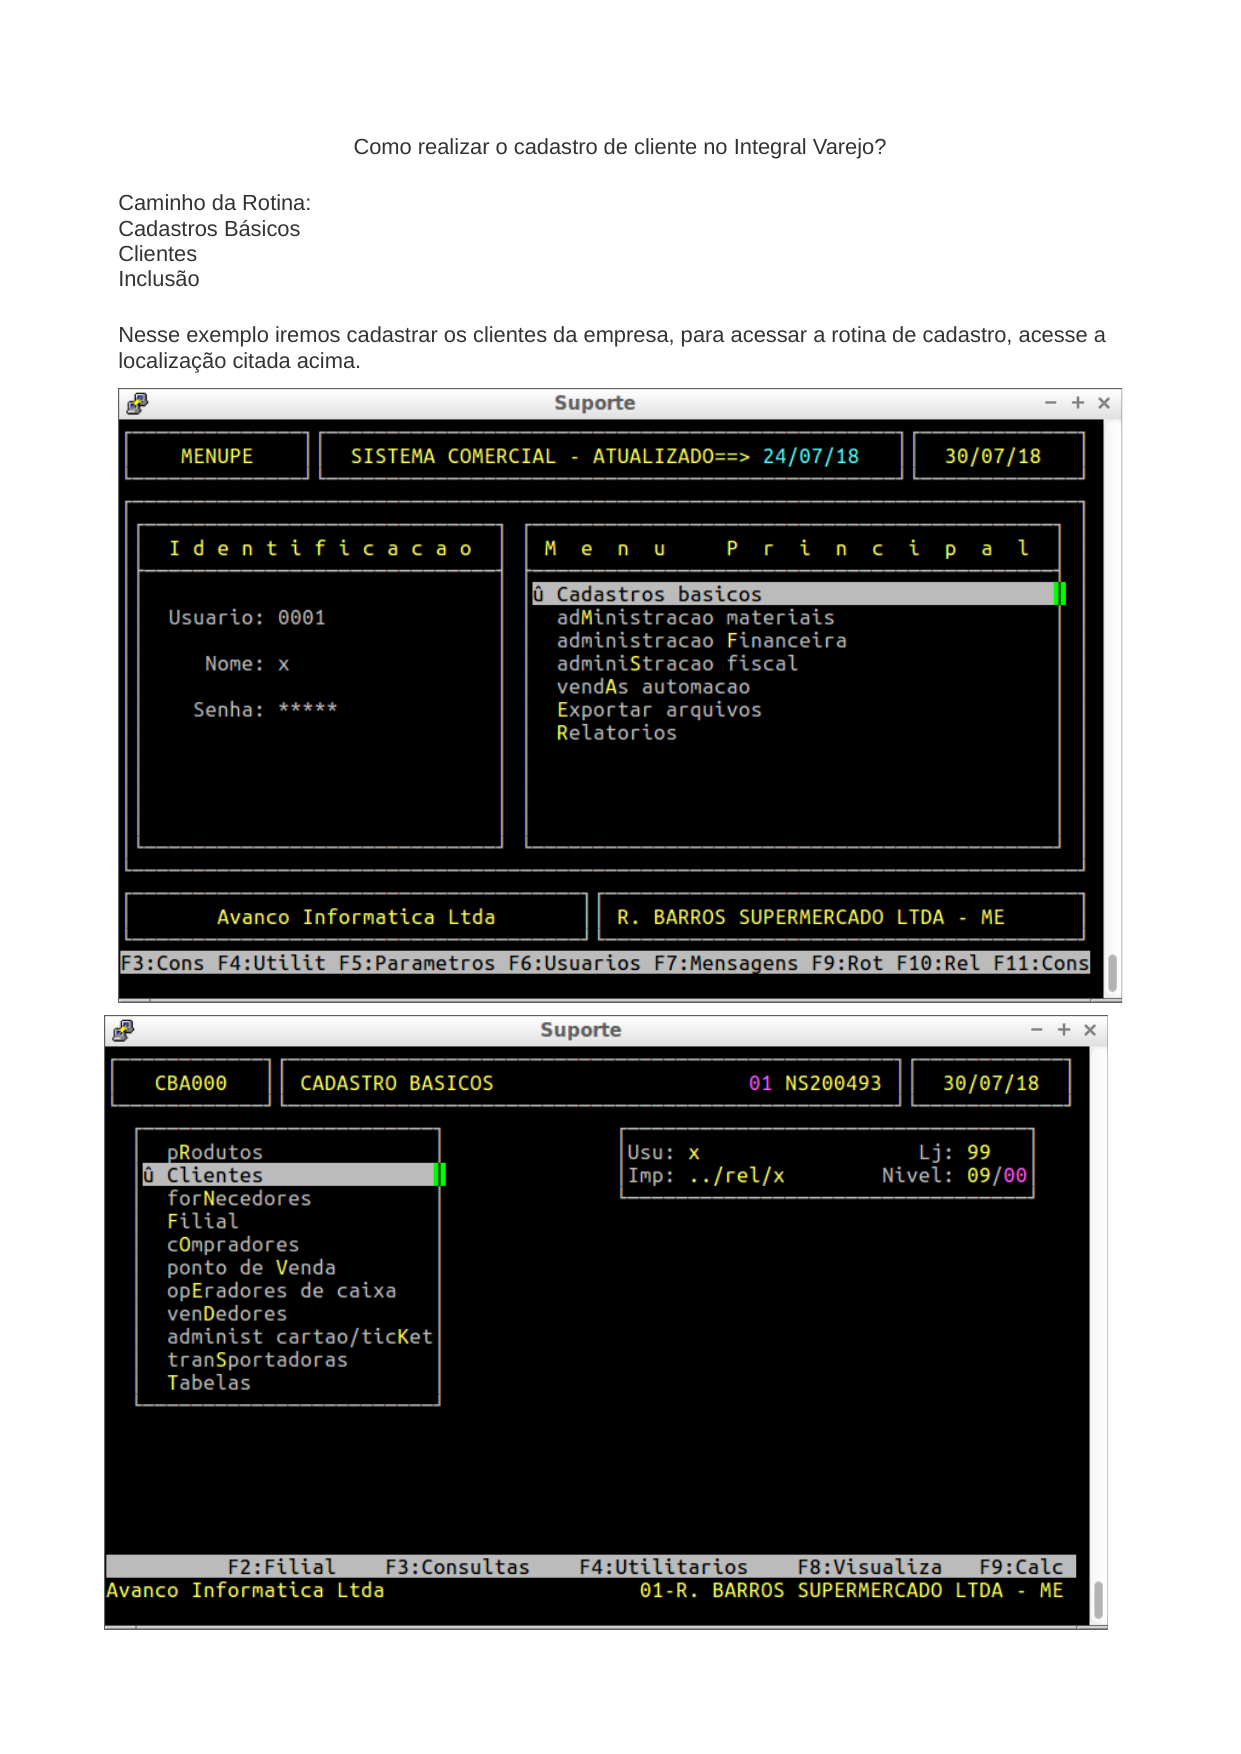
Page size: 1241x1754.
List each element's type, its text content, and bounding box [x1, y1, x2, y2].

text Nesse exemplo iremos cadastrar os clientes da empresa, para acessar a rotina de cadastro, acesse a localização citada acima. [118, 322, 1122, 373]
picture [118, 388, 1123, 1003]
text Caminho da Rotina: Cadastros Básicos Clientes Inclusão [118, 190, 1122, 291]
text Como realizar o cadastro de cliente no Integral Varejo? [118, 134, 1122, 159]
picture [104, 1015, 1108, 1630]
